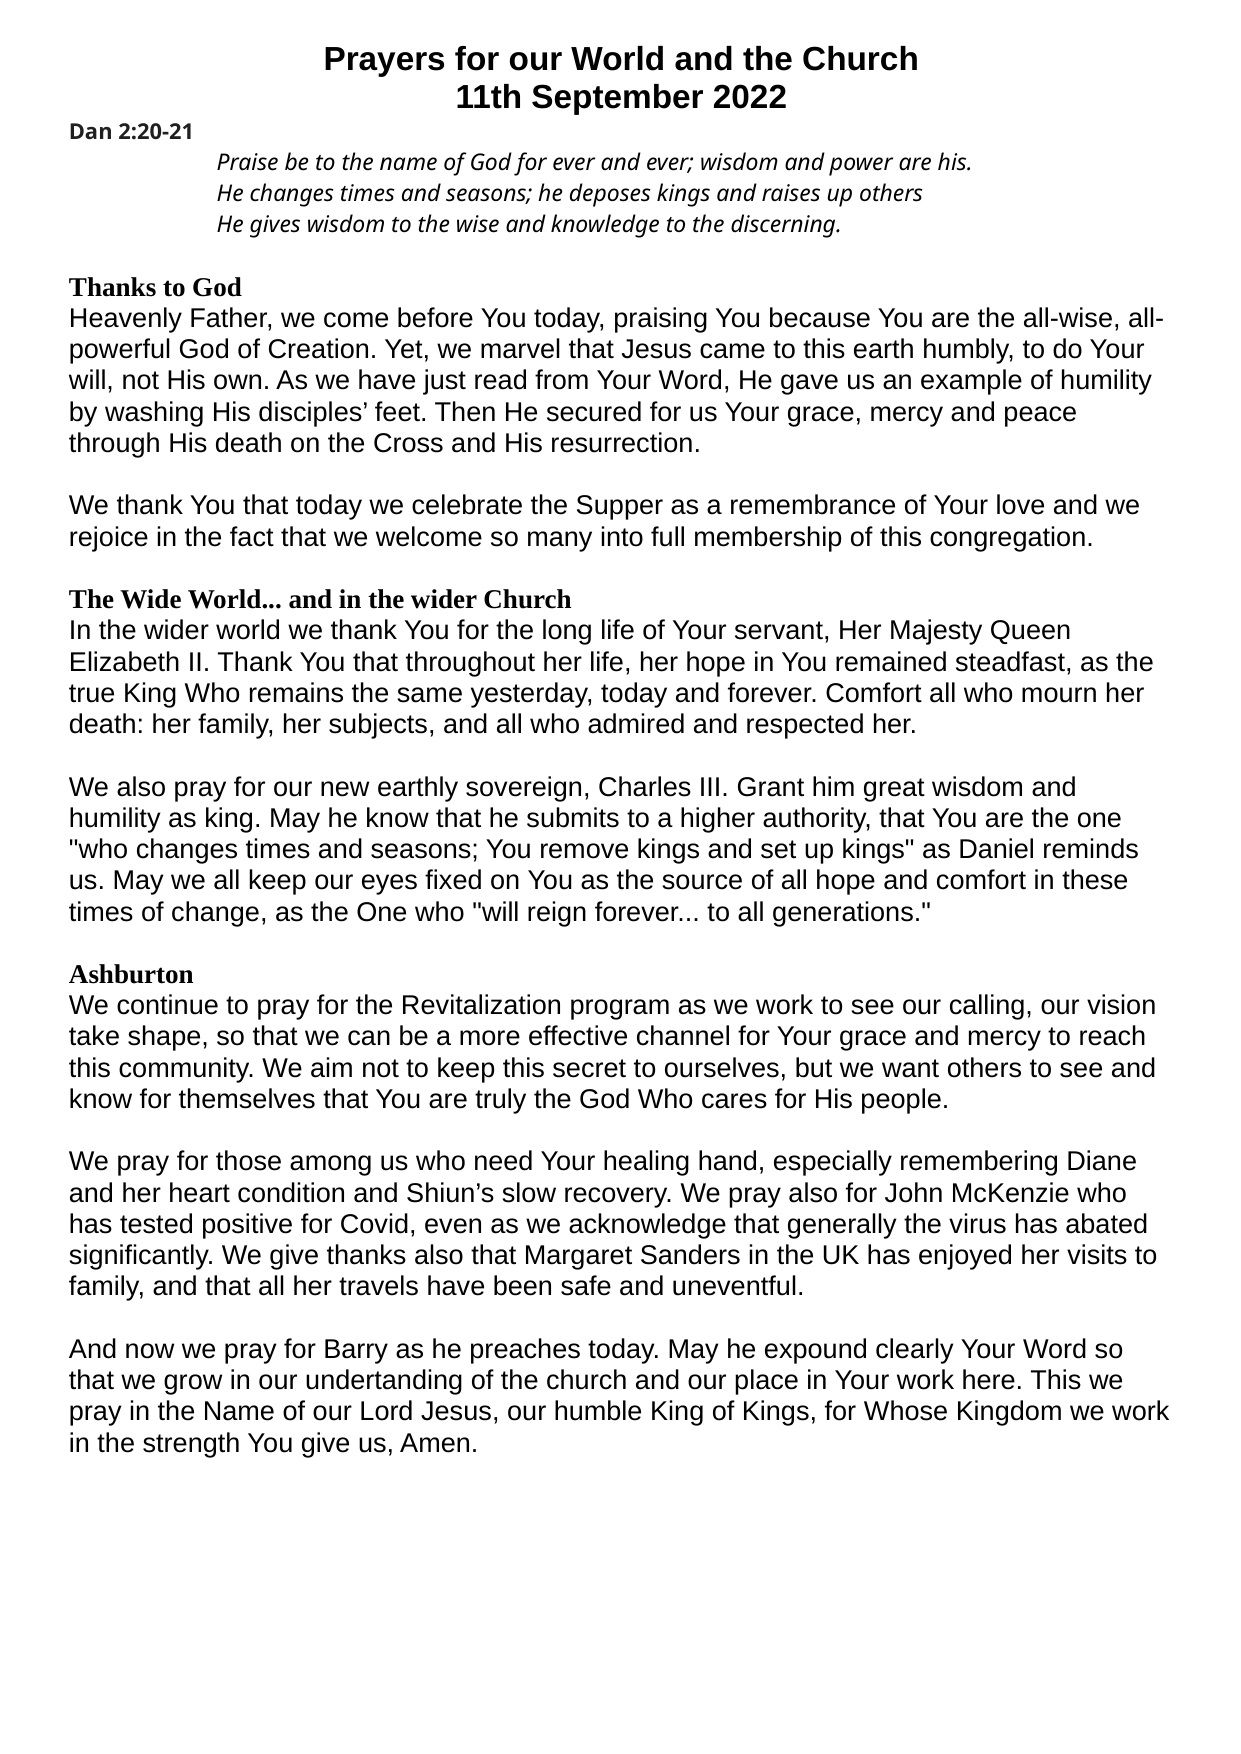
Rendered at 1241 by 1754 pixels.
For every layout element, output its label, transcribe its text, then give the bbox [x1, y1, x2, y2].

text We thank You that today we celebrate the Supper as a remembrance of Your love and we rejoice in the fact that we welcome so many into full membership of this congregation. [69, 489, 1173, 552]
text Prayers for our World and the Church [69, 39, 1173, 77]
text In the wider world we thank You for the long life of Your servant, Her Majesty Queen Elizabeth II. Thank You that throughout her life, her hope in You remained steadfast, as the true King Who remains the same yesterday, today and forever. Comfort all who mourn her death: her family, her subjects, and all who admired and respected her. [69, 614, 1173, 739]
text Ashburton [69, 958, 1173, 989]
text We continue to pray for the Revitalization program as we work to see our calling, our vision take shape, so that we can be a more effective channel for Your grace and mercy to reach this community. We aim not to keep this secret to ourselves, but we want others to see and know for themselves that You are truly the God Who cares for His people. [69, 989, 1173, 1114]
text Thanks to God [69, 271, 1173, 302]
text 11th September 2022 [69, 77, 1173, 116]
text We pray for those among us who need Your healing hand, especially remembering Diane and her heart condition and Shiun’s slow recovery. We pray also for John McKenzie who has tested positive for Covid, even as we acknowledge that generally the virus has abated significantly. We give thanks also that Margaret Sanders in the UK has enjoyed her visits to family, and that all her travels have been safe and uneventful. [69, 1145, 1173, 1302]
text Praise be to the name of God for ever and ever; wisdom and power are his. [216, 146, 1173, 177]
text We also pray for our new earthly sovereign, Charles III. Grant him great wisdom and humility as king. May he know that he submits to a higher authority, that You are the one "who changes times and seasons; You remove kings and set up kings" as Daniel reminds us. May we all keep our eyes fixed on You as the source of all hope and comfort in these times of change, as the One who "will reign forever... to all generations." [69, 771, 1173, 927]
text Dan 2:20-21 [69, 116, 1173, 146]
text He gives wisdom to the wise and knowledge to the discerning. [216, 208, 1173, 239]
text Heavenly Father, we come before You today, praising You because You are the all-wise, all-powerful God of Creation. Yet, we marvel that Jesus came to this earth humbly, to do Your will, not His own. As we have just read from Your Word, He gave us an example of humility by washing His disciples’ feet. Then He secured for us Your grace, mercy and peace through His death on the Cross and His resurrection. [69, 302, 1173, 458]
text The Wide World... and in the wider Church [69, 583, 1173, 614]
text He changes times and seasons; he deposes kings and raises up others [216, 177, 1173, 208]
text And now we pray for Barry as he preaches today. May he expound clearly Your Word so that we grow in our undertanding of the church and our place in Your work here. This we pray in the Name of our Lord Jesus, our humble King of Kings, for Whose Kingdom we work in the strength You give us, Amen. [69, 1333, 1173, 1458]
